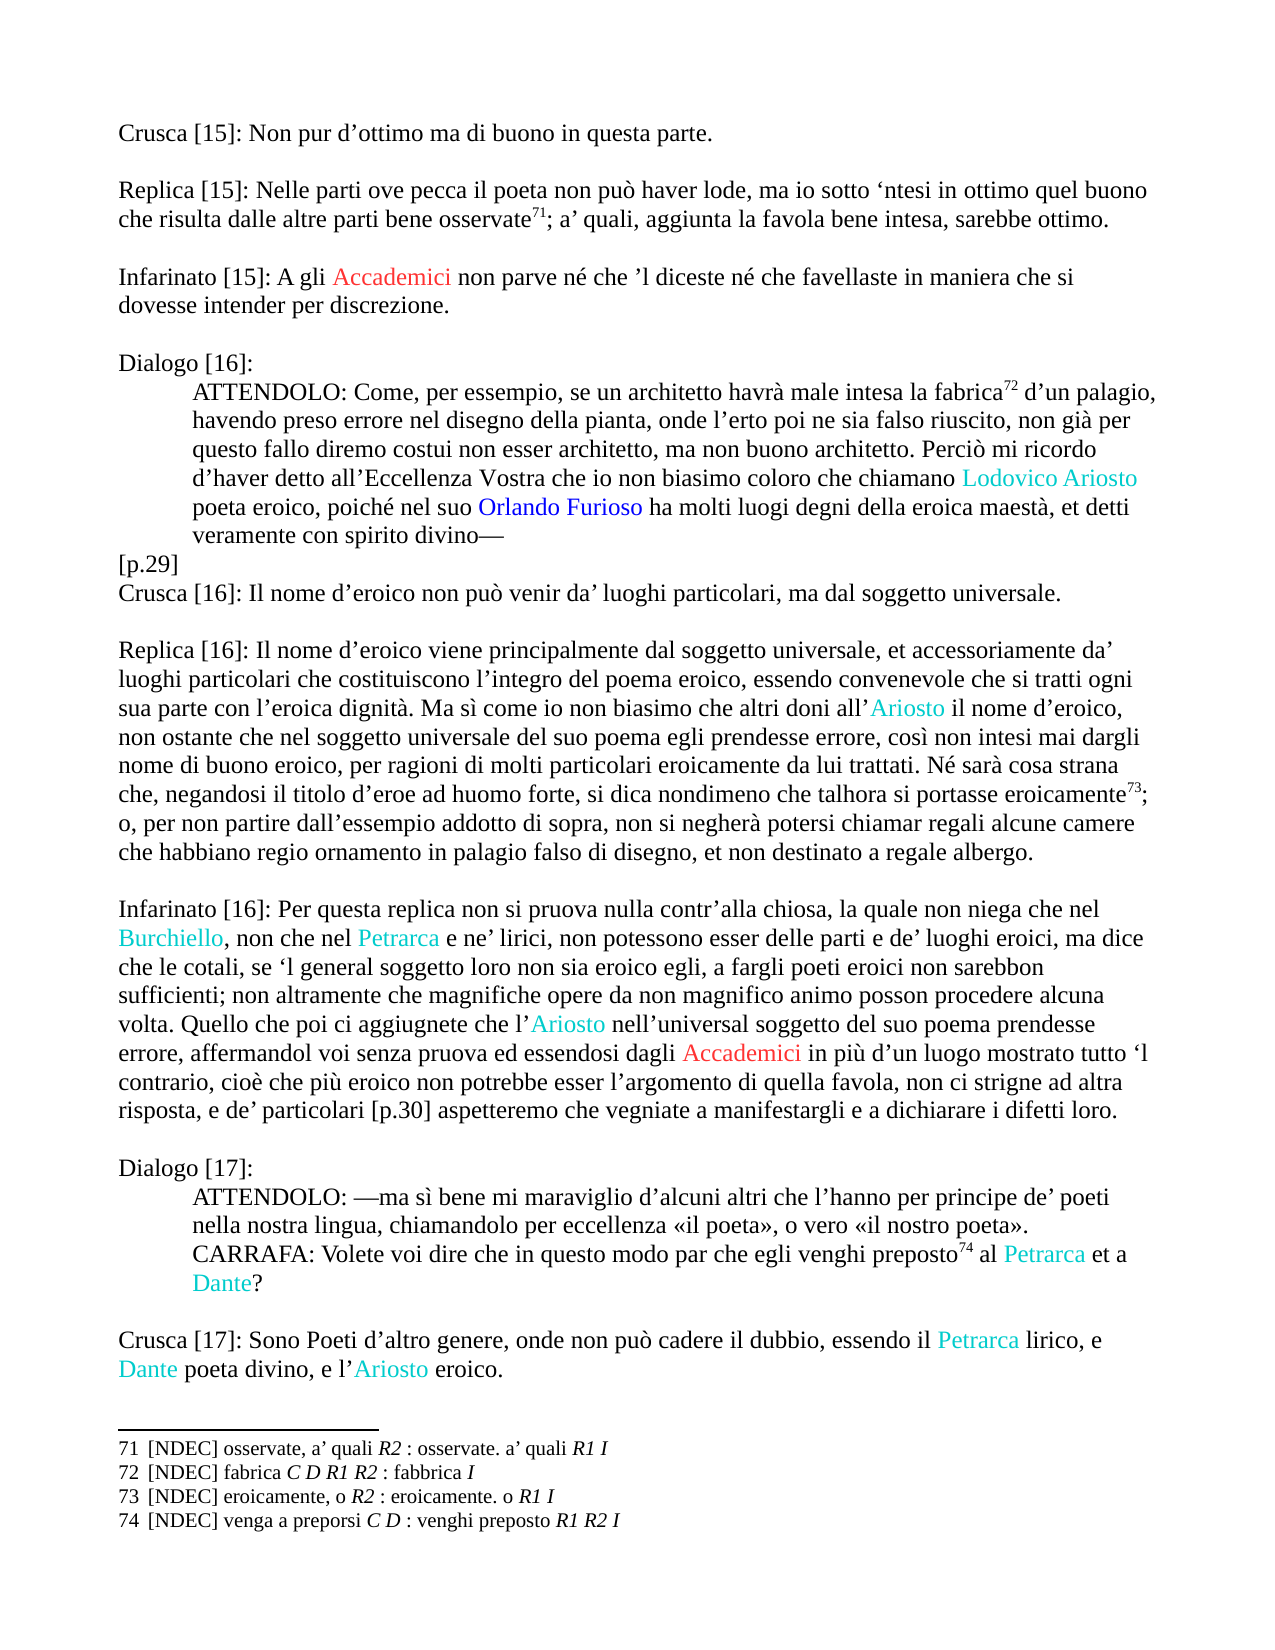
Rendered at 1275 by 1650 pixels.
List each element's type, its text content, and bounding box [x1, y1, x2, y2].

text [NDEC] eroicamente, o R2 : eroicamente. o R1 I [118, 1484, 1157, 1508]
text Replica [16]: Il nome d’eroico viene principalmente dal soggetto universale, et accessoriamente da’ luoghi particolari che costituiscono l’integro del poema eroico, essendo convenevole che si tratti ogni sua parte con l’eroica dignità. Ma sì come io non biasimo che altri doni all’Ariosto il nome d’eroico, non ostante che nel soggetto universale del suo poema egli prendesse errore, così non intesi mai dargli nome di buono eroico, per ragioni di molti particolari eroicamente da lui trattati. Né sarà cosa strana che, negandosi il titolo d’eroe ad huomo forte, si dica nondimeno che talhora si portasse eroicamente; o, per non partire dall’essempio addotto di sopra, non si negherà potersi chiamar regali alcune camere che habbiano regio ornamento in palagio falso di disegno, et non destinato a regale albergo. [118, 636, 1157, 866]
text Infarinato [16]: Per questa replica non si pruova nulla contr’alla chiosa, la quale non niega che nel Burchiello, non che nel Petrarca e ne’ lirici, non potessono esser delle parti e de’ luoghi eroici, ma dice che le cotali, se ‘l general soggetto loro non sia eroico egli, a fargli poeti eroici non sarebbon sufficienti; non altramente che magnifiche opere da non magnifico animo posson procedere alcuna volta. Quello che poi ci aggiugnete che l’Ariosto nell’universal soggetto del suo poema prendesse errore, affermandol voi senza pruova ed essendosi dagli Accademici in più d’un luogo mostrato tutto ‘l contrario, cioè che più eroico non potrebbe esser l’argomento di quella favola, non ci strigne ad altra risposta, e de’ particolari [p.30] aspetteremo che vegniate a manifestargli e a dichiarare i difetti loro. [118, 894, 1157, 1124]
text [NDEC] osservate, a’ quali R2 : osservate. a’ quali R1 I [118, 1436, 1157, 1460]
text Dialogo [16]: [118, 348, 1157, 377]
text Crusca [16]: Il nome d’eroico non può venir da’ luoghi particolari, ma dal soggetto universale. [118, 578, 1157, 607]
text Crusca [17]: Sono Poeti d’altro genere, onde non può cadere il dubbio, essendo il Petrarca lirico, e Dante poeta divino, e l’Ariosto eroico. [118, 1326, 1157, 1383]
text ATTENDOLO: Come, per essempio, se un architetto havrà male intesa la fabrica d’un palagio, havendo preso errore nel disegno della pianta, onde l’erto poi ne sia falso riuscito, non già per questo fallo diremo costui non esser architetto, ma non buono architetto. Perciò mi ricordo d’haver detto all’Eccellenza Vostra che io non biasimo coloro che chiamano Lodovico Ariosto poeta eroico, poiché nel suo Orlando Furioso ha molti luogi degni della eroica maestà, et detti veramente con spirito divino— [192, 377, 1157, 549]
text CARRAFA: Volete voi dire che in questo modo par che egli venghi preposto al Petrarca et a Dante? [192, 1239, 1157, 1297]
text Infarinato [15]: A gli Accademici non parve né che ’l diceste né che favellaste in maniera che si dovesse intender per discrezione. [118, 262, 1157, 319]
text [NDEC] venga a preporsi C D : venghi preposto R1 R2 I [118, 1508, 1157, 1532]
text Replica [15]: Nelle parti ove pecca il poeta non può haver lode, ma io sotto ‘ntesi in ottimo quel buono che risulta dalle altre parti bene osservate; a’ quali, aggiunta la favola bene intesa, sarebbe ottimo. [118, 176, 1157, 233]
text [NDEC] fabrica C D R1 R2 : fabbrica I [118, 1460, 1157, 1484]
text Dialogo [17]: [118, 1153, 1157, 1182]
text Crusca [15]: Non pur d’ottimo ma di buono in questa parte. [118, 118, 1157, 147]
text [p.29] [118, 549, 1157, 578]
text ATTENDOLO: —ma sì bene mi maraviglio d’alcuni altri che l’hanno per principe de’ poeti nella nostra lingua, chiamandolo per eccellenza «il poeta», o vero «il nostro poeta». [192, 1182, 1157, 1239]
